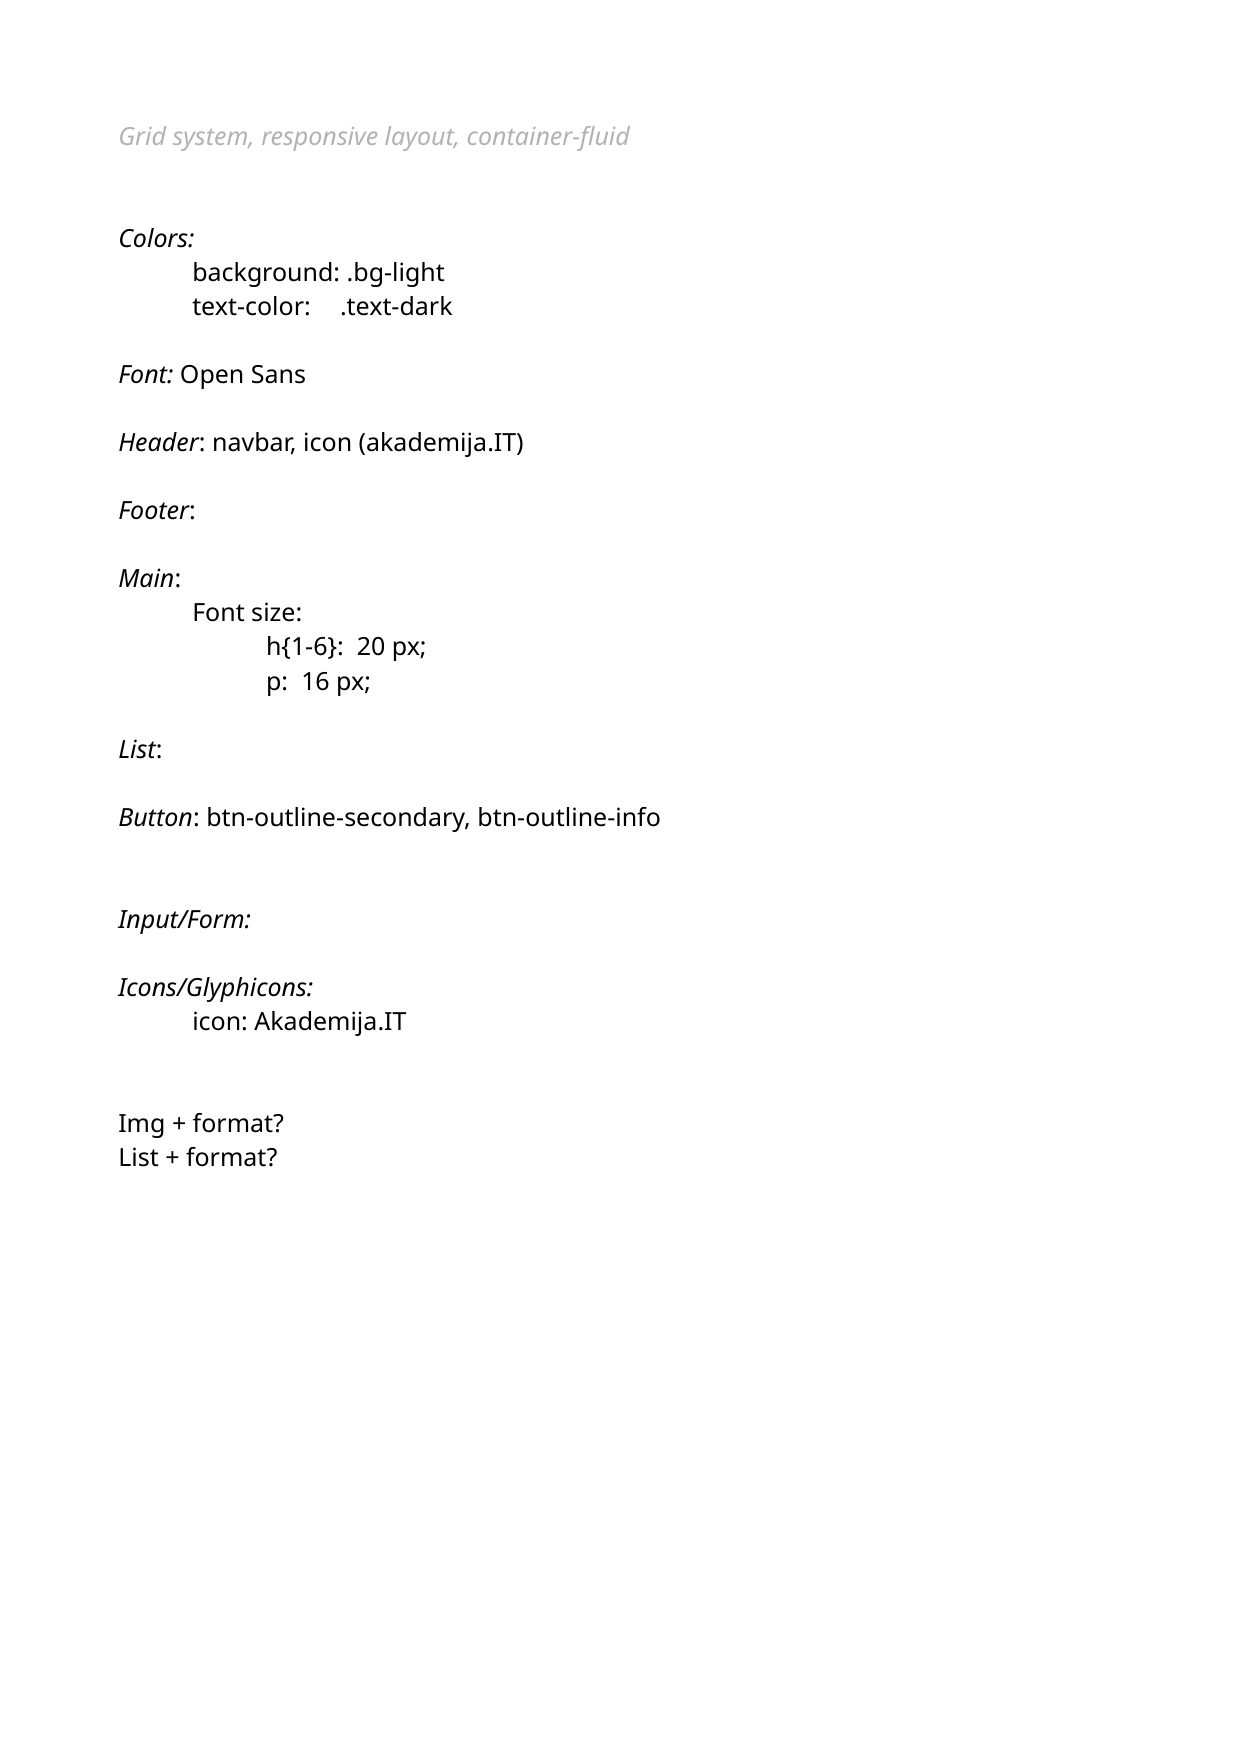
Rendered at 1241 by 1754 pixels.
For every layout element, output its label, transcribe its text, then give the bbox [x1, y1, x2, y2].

text background: .bg-light [118, 254, 1122, 288]
text icon: Akademija.IT [118, 1004, 1122, 1038]
text text-color: .text-dark [118, 288, 1122, 322]
text Main: [118, 561, 1122, 595]
text Button: btn-outline-secondary, btn-outline-info [118, 799, 1122, 833]
text Footer: [118, 493, 1122, 527]
text Colors: [118, 220, 1122, 254]
text Font size: [118, 595, 1122, 629]
text List: [118, 731, 1122, 765]
text Grid system, responsive layout, container-fluid [118, 118, 1122, 152]
text Icons/Glyphicons: [118, 970, 1122, 1004]
text Img + format? [118, 1106, 1122, 1140]
text h{1-6}: 20 px; [118, 629, 1122, 663]
text Font: Open Sans [118, 357, 1122, 391]
text List + format? [118, 1140, 1122, 1174]
text Input/Form: [118, 902, 1122, 936]
text p: 16 px; [118, 663, 1122, 697]
text Header: navbar, icon (akademija.IT) [118, 425, 1122, 459]
